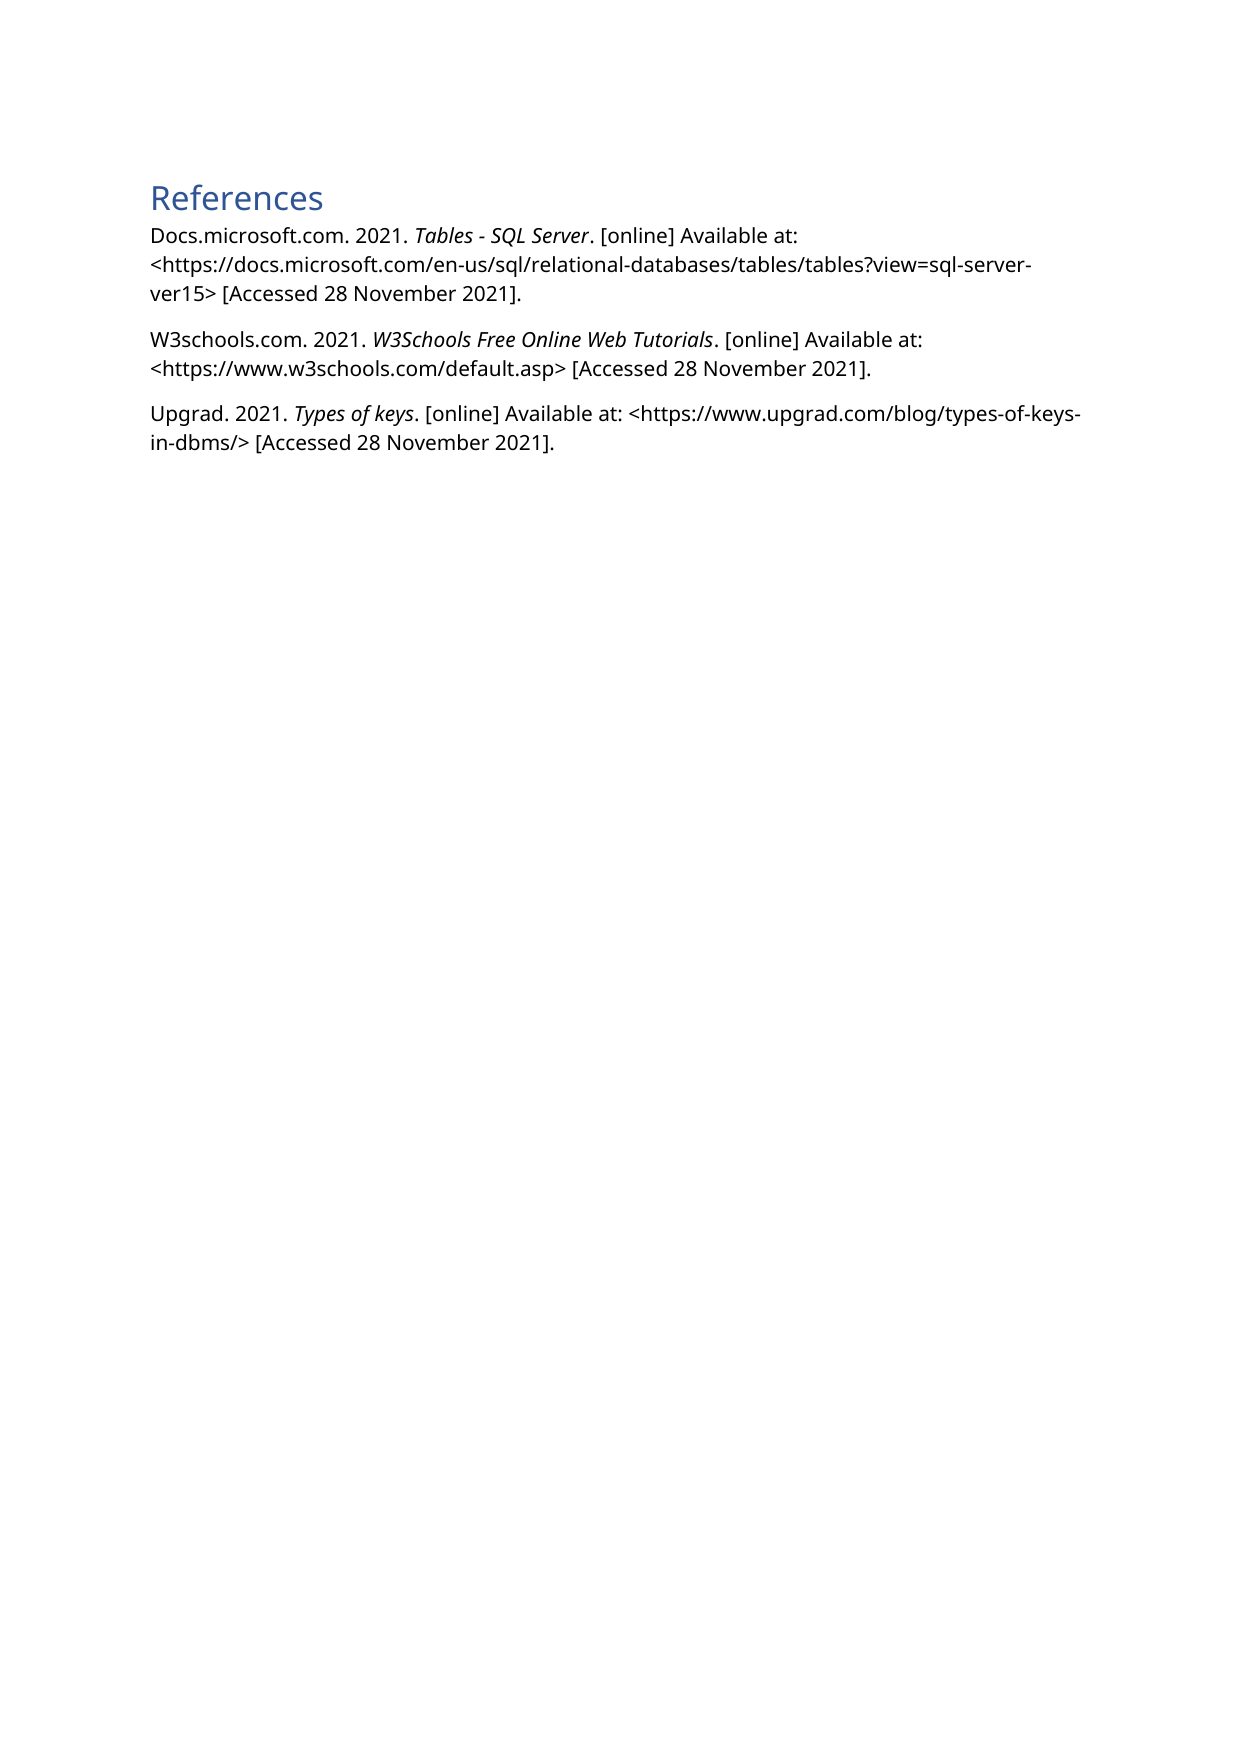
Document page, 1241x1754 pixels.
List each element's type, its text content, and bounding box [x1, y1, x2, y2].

text W3schools.com. 2021. W3Schools Free Online Web Tutorials. [online] Available at: <https://www.w3schools.com/default.asp> [Accessed 28 November 2021]. [150, 325, 1090, 382]
text Docs.microsoft.com. 2021. Tables - SQL Server. [online] Available at: <https://docs.microsoft.com/en-us/sql/relational-databases/tables/tables?view=sql-server-ver15> [Accessed 28 November 2021]. [150, 221, 1090, 308]
text Upgrad. 2021. Types of keys. [online] Available at: <https://www.upgrad.com/blog/types-of-keys-in-dbms/> [Accessed 28 November 2021]. [150, 399, 1090, 457]
subtitle References [150, 175, 1090, 220]
